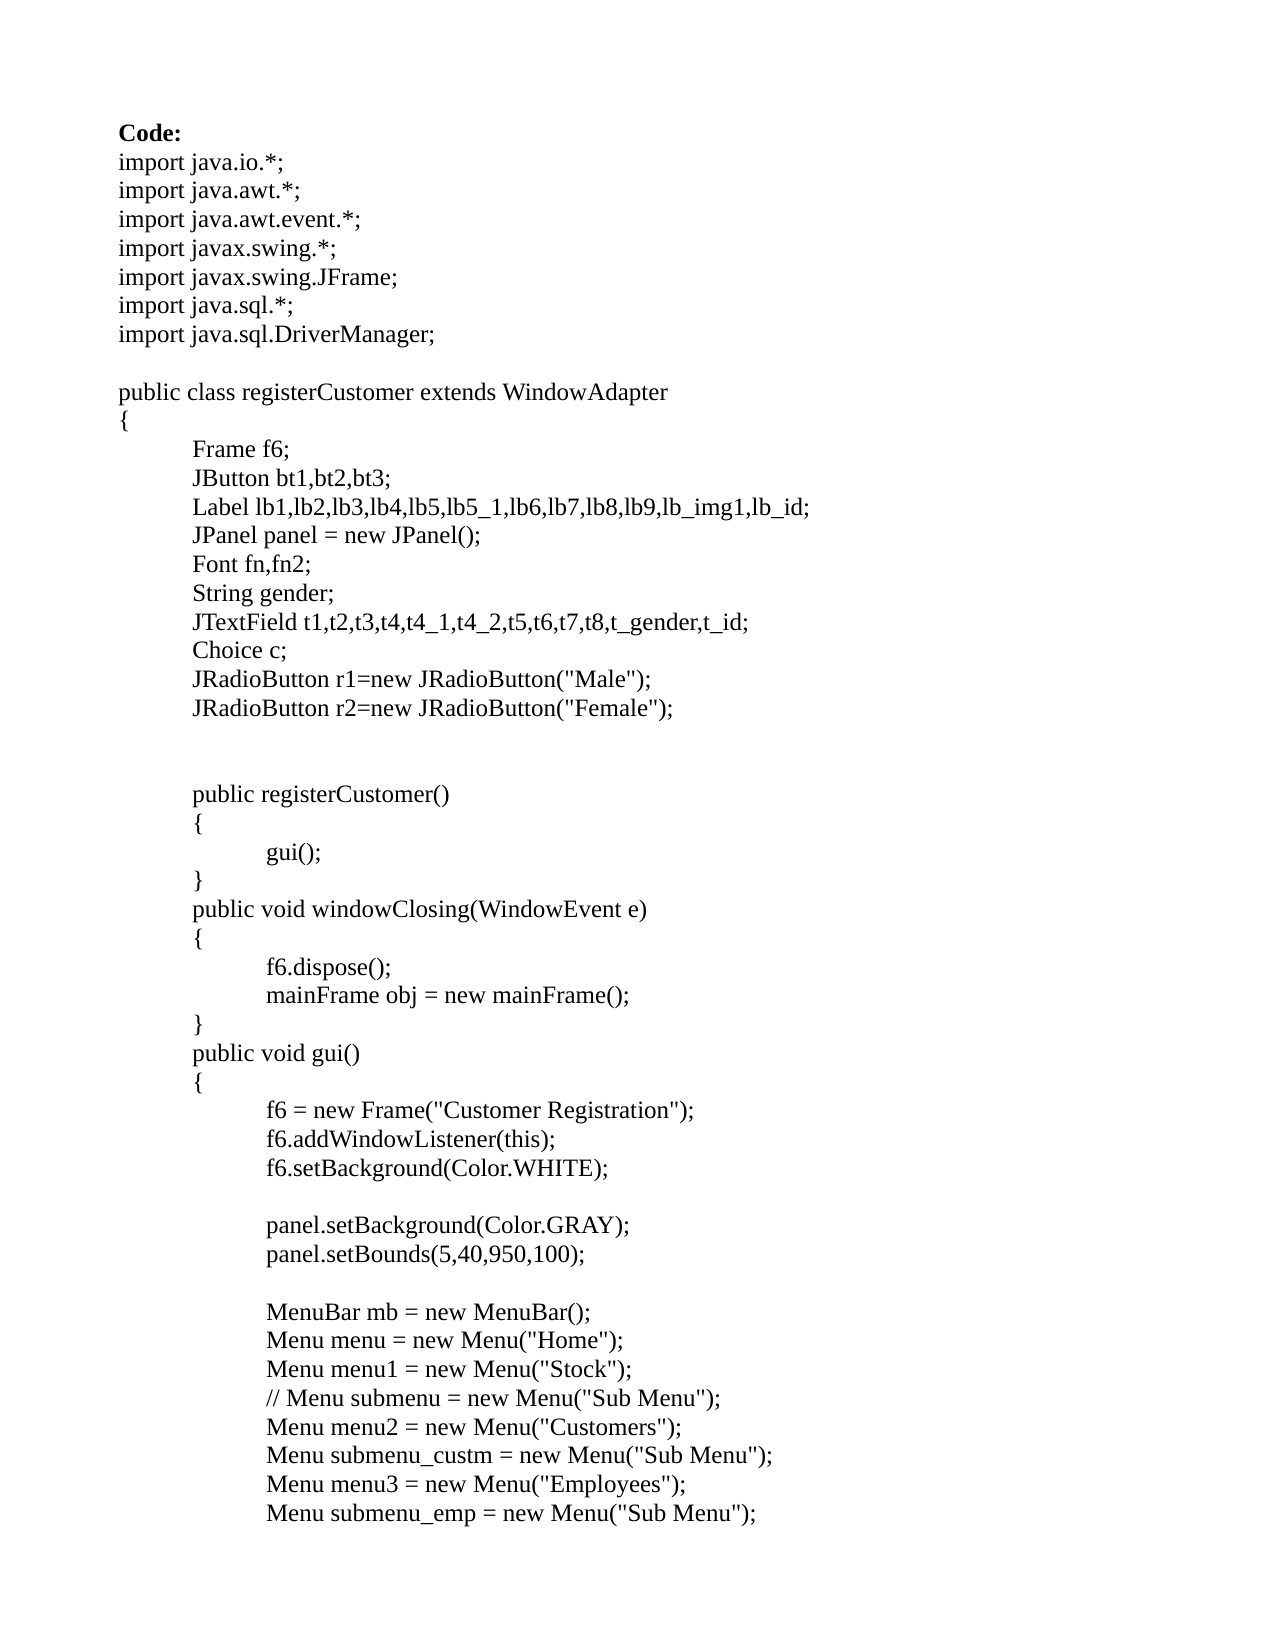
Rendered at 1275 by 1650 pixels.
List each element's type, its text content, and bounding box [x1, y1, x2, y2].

text JRadioButton r1=new JRadioButton("Male"); [118, 664, 1157, 693]
text // Menu submenu = new Menu("Sub Menu"); [118, 1383, 1157, 1412]
text { [118, 406, 1157, 434]
text import java.awt.*; [118, 176, 1157, 204]
text } [118, 866, 1157, 894]
text Menu menu1 = new Menu("Stock"); [118, 1354, 1157, 1383]
text Label lb1,lb2,lb3,lb4,lb5,lb5_1,lb6,lb7,lb8,lb9,lb_img1,lb_id; [118, 492, 1157, 521]
text f6 = new Frame("Customer Registration"); [118, 1096, 1157, 1124]
text import javax.swing.JFrame; [118, 262, 1157, 291]
text JPanel panel = new JPanel(); [118, 521, 1157, 549]
text import java.sql.*; [118, 291, 1157, 319]
text Choice c; [118, 636, 1157, 664]
text { [118, 923, 1157, 952]
text String gender; [118, 578, 1157, 607]
text JRadioButton r2=new JRadioButton("Female"); [118, 693, 1157, 722]
text { [118, 1067, 1157, 1096]
text { [118, 808, 1157, 837]
text panel.setBounds(5,40,950,100); [118, 1239, 1157, 1268]
text Menu menu3 = new Menu("Employees"); [118, 1469, 1157, 1498]
text MenuBar mb = new MenuBar(); [118, 1297, 1157, 1326]
text public void windowClosing(WindowEvent e) [118, 894, 1157, 923]
text import javax.swing.*; [118, 233, 1157, 262]
text JTextField t1,t2,t3,t4,t4_1,t4_2,t5,t6,t7,t8,t_gender,t_id; [118, 607, 1157, 636]
text public class registerCustomer extends WindowAdapter [118, 377, 1157, 406]
text panel.setBackground(Color.GRAY); [118, 1211, 1157, 1239]
text Code: [118, 118, 1157, 147]
text f6.addWindowListener(this); [118, 1124, 1157, 1153]
text public registerCustomer() [118, 779, 1157, 808]
text import java.sql.DriverManager; [118, 319, 1157, 348]
text import java.io.*; [118, 147, 1157, 176]
text Menu submenu_custm = new Menu("Sub Menu"); [118, 1441, 1157, 1469]
text Font fn,fn2; [118, 549, 1157, 578]
text Menu submenu_emp = new Menu("Sub Menu"); [118, 1498, 1157, 1527]
text import java.awt.event.*; [118, 204, 1157, 233]
text JButton bt1,bt2,bt3; [118, 463, 1157, 492]
text Menu menu = new Menu("Home"); [118, 1326, 1157, 1354]
text } [118, 1009, 1157, 1038]
text f6.dispose(); [118, 952, 1157, 981]
text gui(); [118, 837, 1157, 866]
text f6.setBackground(Color.WHITE); [118, 1153, 1157, 1182]
text mainFrame obj = new mainFrame(); [118, 981, 1157, 1009]
text public void gui() [118, 1038, 1157, 1067]
text Menu menu2 = new Menu("Customers"); [118, 1412, 1157, 1441]
text Frame f6; [118, 434, 1157, 463]
